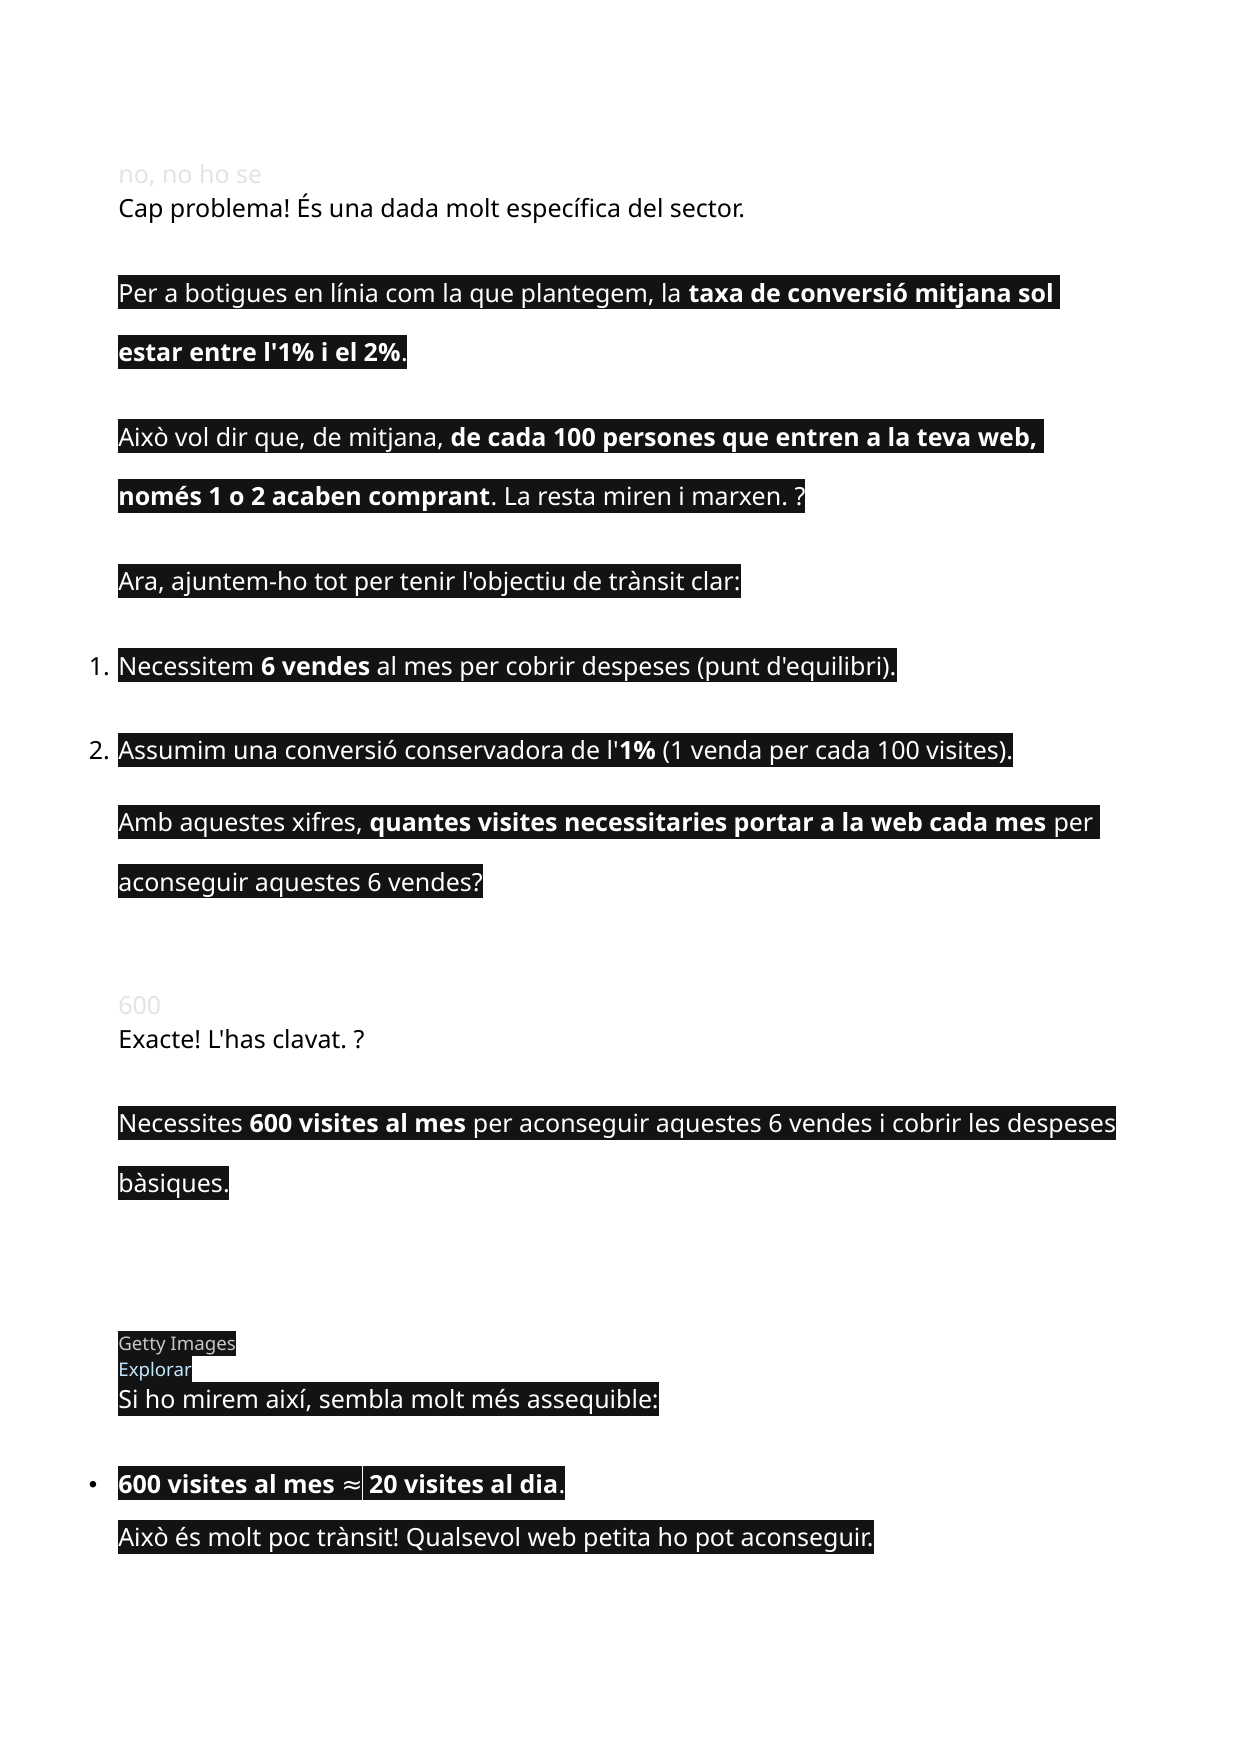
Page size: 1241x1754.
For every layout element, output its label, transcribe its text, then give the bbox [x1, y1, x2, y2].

text Necessites 600 visites al mes per aconseguir aquestes 6 vendes i cobrir les despeses bàsiques. [118, 1106, 1122, 1200]
text Getty Images [118, 1331, 1122, 1356]
text no, no ho se [118, 147, 1122, 191]
list 600 visites al mes ≈ 20 visites al dia. [118, 1466, 1122, 1500]
list Assumim una conversió conservadora de l'1% (1 venda per cada 100 visites). [118, 733, 1122, 767]
text Per a botigues en línia com la que plantegem, la taxa de conversió mitjana sol estar entre l'1% i el 2%. [118, 275, 1122, 369]
list Necessitem 6 vendes al mes per cobrir despeses (punt d'equilibri). [118, 648, 1122, 682]
text Això vol dir que, de mitjana, de cada 100 persones que entren a la teva web, només 1 o 2 acaben comprant. La resta miren i marxen. ? [118, 419, 1122, 513]
text 600 [118, 978, 1122, 1021]
text Això és molt poc trànsit! Qualsevol web petita ho pot aconseguir. [118, 1520, 1122, 1554]
text Si ho mirem així, sembla molt més assequible: [118, 1382, 1122, 1416]
text Explorar [118, 1356, 1122, 1382]
text Amb aquestes xifres, quantes visites necessitaries portar a la web cada mes per aconseguir aquestes 6 vendes? [118, 805, 1122, 898]
text Cap problema! És una dada molt específica del sector. [118, 191, 1122, 225]
text Ara, ajuntem-ho tot per tenir l'objectiu de trànsit clar: [118, 563, 1122, 598]
text Exacte! L'has clavat. ? [118, 1021, 1122, 1056]
